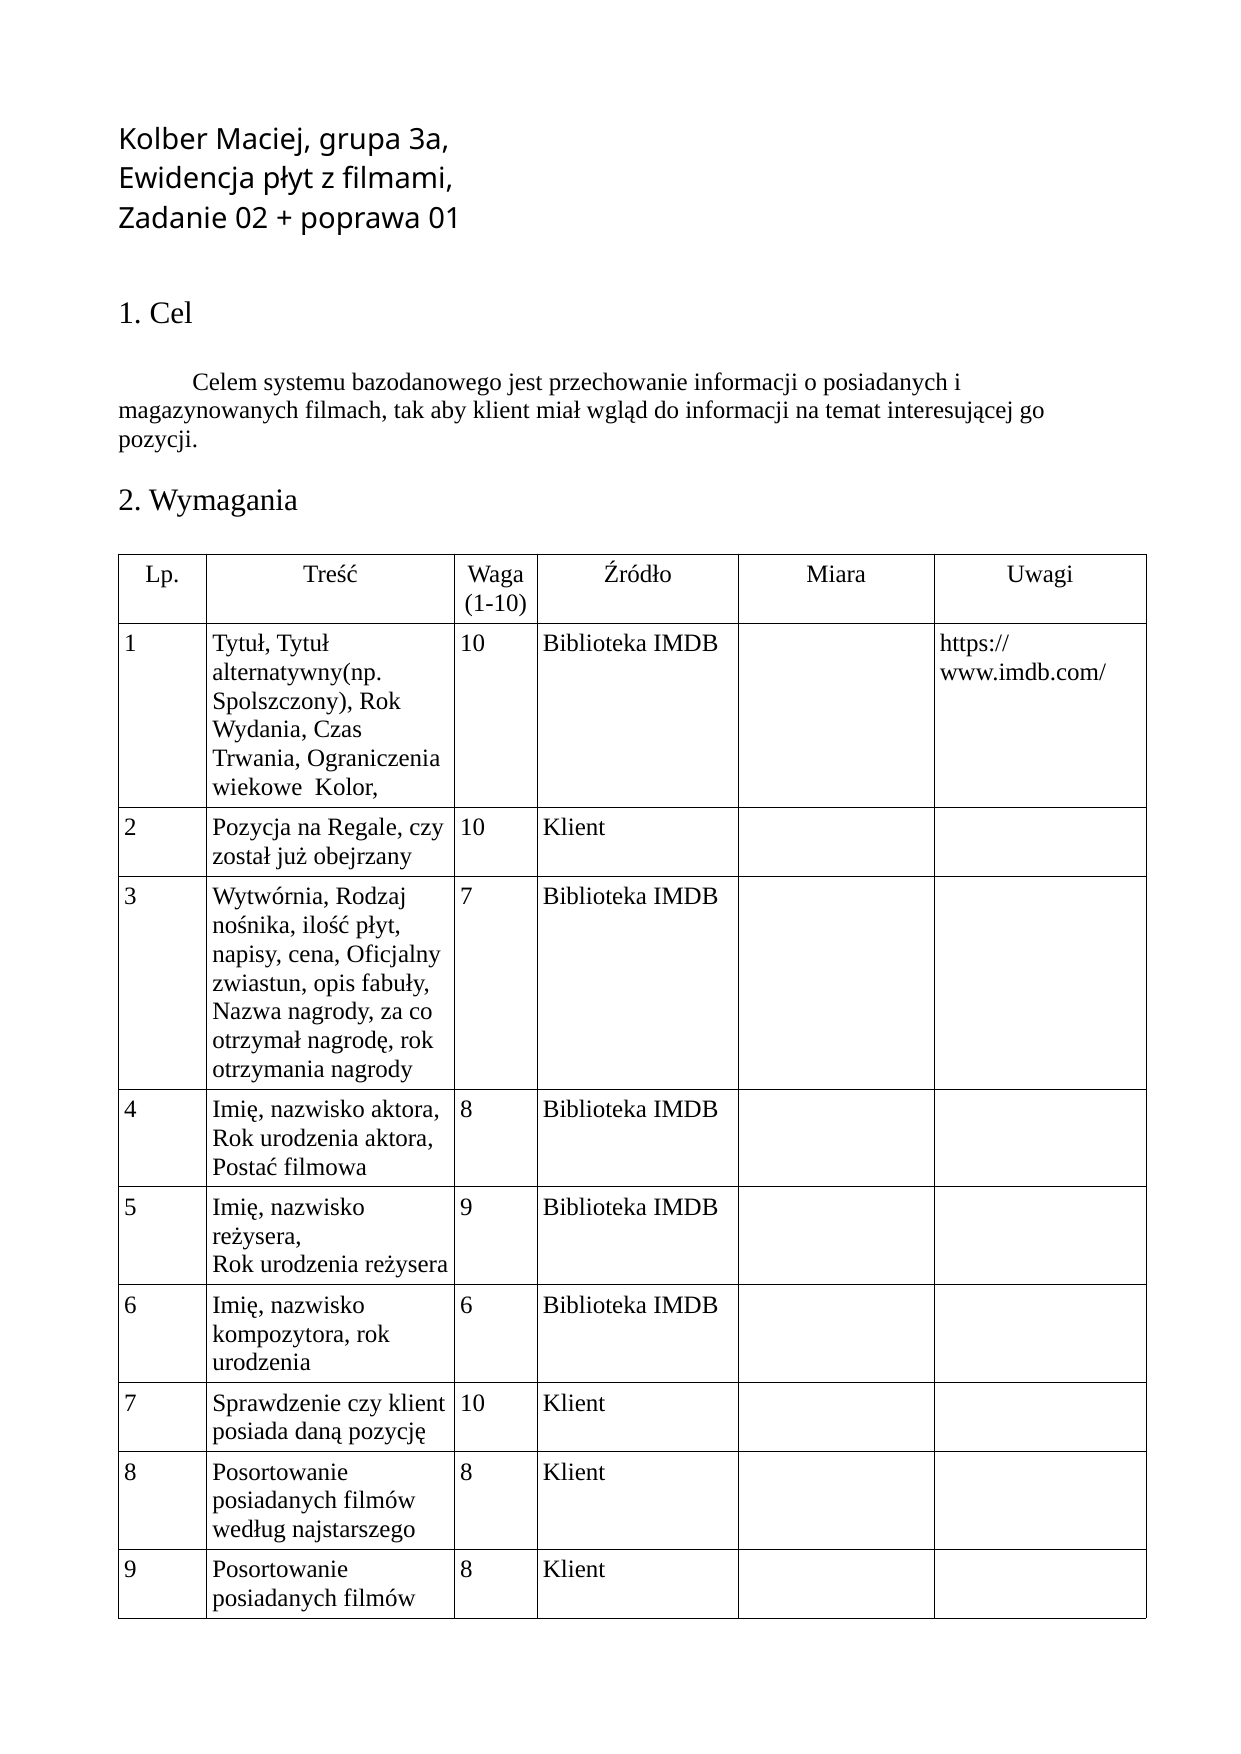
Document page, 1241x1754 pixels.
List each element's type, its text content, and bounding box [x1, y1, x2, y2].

table_cell [935, 808, 1146, 876]
table_cell Klient [538, 808, 738, 876]
text Kolber Maciej, grupa 3a, [118, 118, 1122, 158]
table_cell Sprawdzenie czy klient posiada daną pozycję [207, 1383, 454, 1451]
table_cell 3 [119, 877, 206, 1088]
table_cell 7 [119, 1383, 206, 1451]
table_cell 6 [455, 1285, 537, 1382]
table_cell Tytuł, Tytuł alternatywny(np. Spolszczony), Rok Wydania, Czas Trwania, Ograniczenia wiekowe Kolor, [207, 624, 454, 807]
table_header Uwagi [935, 555, 1146, 622]
table_cell [935, 1383, 1146, 1451]
table_cell Klient [538, 1452, 738, 1549]
table_cell Posortowanie posiadanych filmów według najstarszego [207, 1452, 454, 1549]
table_cell Klient [538, 1550, 738, 1618]
table_cell [739, 1383, 934, 1451]
table_cell 4 [119, 1090, 206, 1186]
text 1. Cel [118, 295, 1122, 331]
table_cell 2 [119, 808, 206, 876]
text 2. Wymagania [118, 482, 1122, 517]
text Celem systemu bazodanowego jest przechowanie informacji o posiadanych i magazynowanych filmach, tak aby klient miał wgląd do informacji na temat interesującej go pozycji. [118, 331, 1122, 453]
table_cell 1 [119, 624, 206, 807]
table_cell 10 [455, 624, 537, 807]
table_cell Biblioteka IMDB [538, 1187, 738, 1284]
table_cell [739, 1285, 934, 1382]
table_header Waga (1-10) [455, 555, 537, 622]
table_cell [935, 1187, 1146, 1284]
table_cell [739, 877, 934, 1088]
table_cell [739, 624, 934, 807]
text Zadanie 02 + poprawa 01 [118, 197, 1122, 237]
table_cell [739, 1090, 934, 1186]
table_cell Imię, nazwisko reżysera, Rok urodzenia reżysera [207, 1187, 454, 1284]
table_cell 7 [455, 877, 537, 1088]
table_cell [935, 877, 1146, 1088]
table_cell [935, 1285, 1146, 1382]
table_cell https://www.imdb.com/ [935, 624, 1146, 807]
table_cell Pozycja na Regale, czy został już obejrzany [207, 808, 454, 876]
table_cell Biblioteka IMDB [538, 624, 738, 807]
table_cell 6 [119, 1285, 206, 1382]
table_header Treść [207, 555, 454, 622]
table_cell [739, 1452, 934, 1549]
text Ewidencja płyt z filmami, [118, 158, 1122, 197]
table_cell 10 [455, 1383, 537, 1451]
table_cell Biblioteka IMDB [538, 1285, 738, 1382]
table_cell Biblioteka IMDB [538, 877, 738, 1088]
table_cell [739, 1187, 934, 1284]
table_cell 8 [455, 1550, 537, 1618]
table_cell 8 [455, 1452, 537, 1549]
table_cell [739, 1550, 934, 1618]
table_header Miara [739, 555, 934, 622]
table_cell 9 [455, 1187, 537, 1284]
table_cell 9 [119, 1550, 206, 1618]
table_cell [935, 1090, 1146, 1186]
table_cell Wytwórnia, Rodzaj nośnika, ilość płyt, napisy, cena, Oficjalny zwiastun, opis fabuły, Nazwa nagrody, za co otrzymał nagrodę, rok otrzymania nagrody [207, 877, 454, 1088]
table_cell Imię, nazwisko aktora, Rok urodzenia aktora, Postać filmowa [207, 1090, 454, 1186]
table_header Źródło [538, 555, 738, 622]
table_cell 10 [455, 808, 537, 876]
table_cell [935, 1452, 1146, 1549]
table_cell Biblioteka IMDB [538, 1090, 738, 1186]
table_cell Posortowanie posiadanych filmów [207, 1550, 454, 1618]
table_cell 8 [455, 1090, 537, 1186]
table_cell [739, 808, 934, 876]
table_header Lp. [119, 555, 206, 622]
table_cell Imię, nazwisko kompozytora, rok urodzenia [207, 1285, 454, 1382]
table_cell 5 [119, 1187, 206, 1284]
table_cell Klient [538, 1383, 738, 1451]
table_cell [935, 1550, 1146, 1618]
table_cell 8 [119, 1452, 206, 1549]
